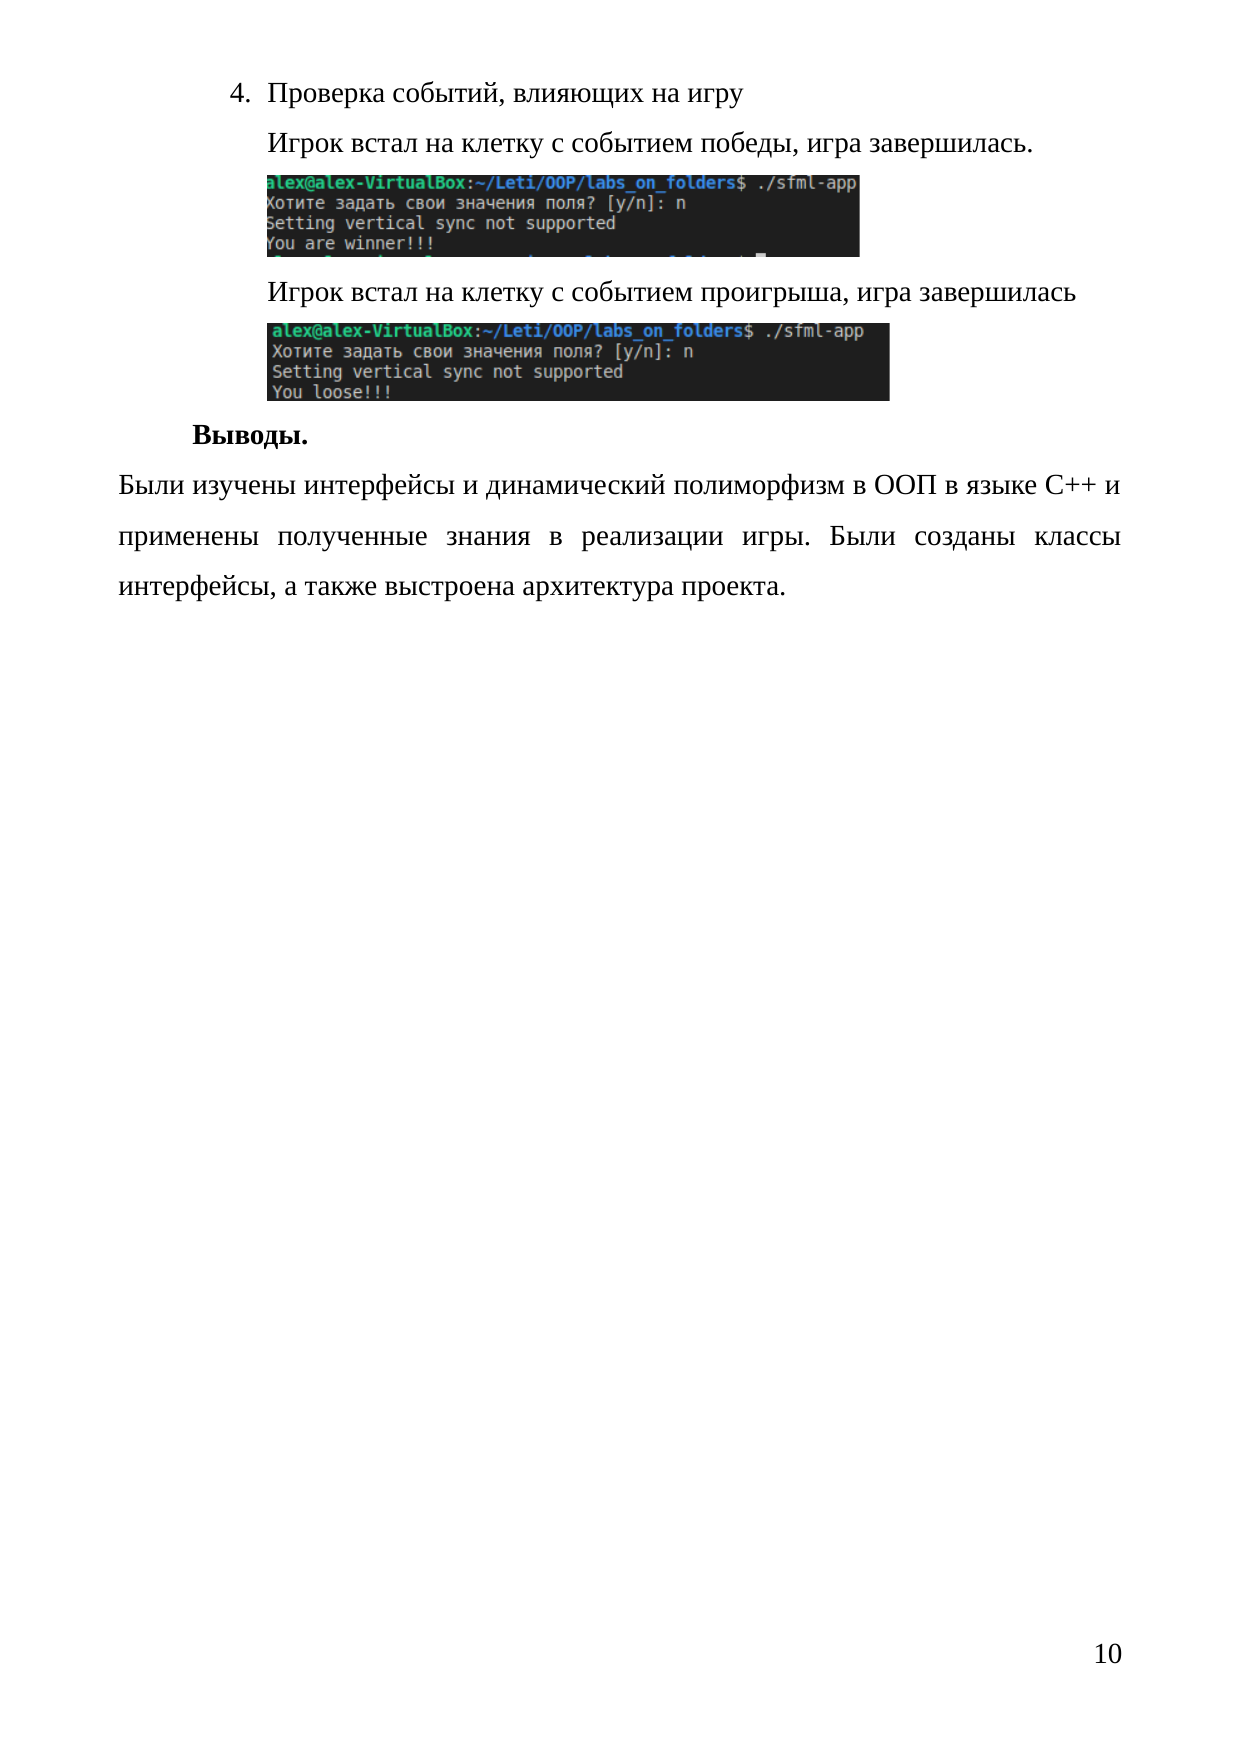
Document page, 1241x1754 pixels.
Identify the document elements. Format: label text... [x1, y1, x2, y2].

subtitle Выводы. [118, 417, 1122, 451]
text Были изучены интерфейсы и динамический полиморфизм в ООП в языке С++ и применены полученные знания в реализации игры. Были созданы классы интерфейсы, а также выстроена архитектура проекта. [118, 467, 1122, 601]
text Игрок встал на клетку с событием проигрыша, игра завершилась [267, 274, 1122, 307]
text Игрок встал на клетку с событием победы, игра завершилась. [267, 125, 1122, 159]
list Проверка событий, влияющих на игру [229, 75, 1122, 108]
